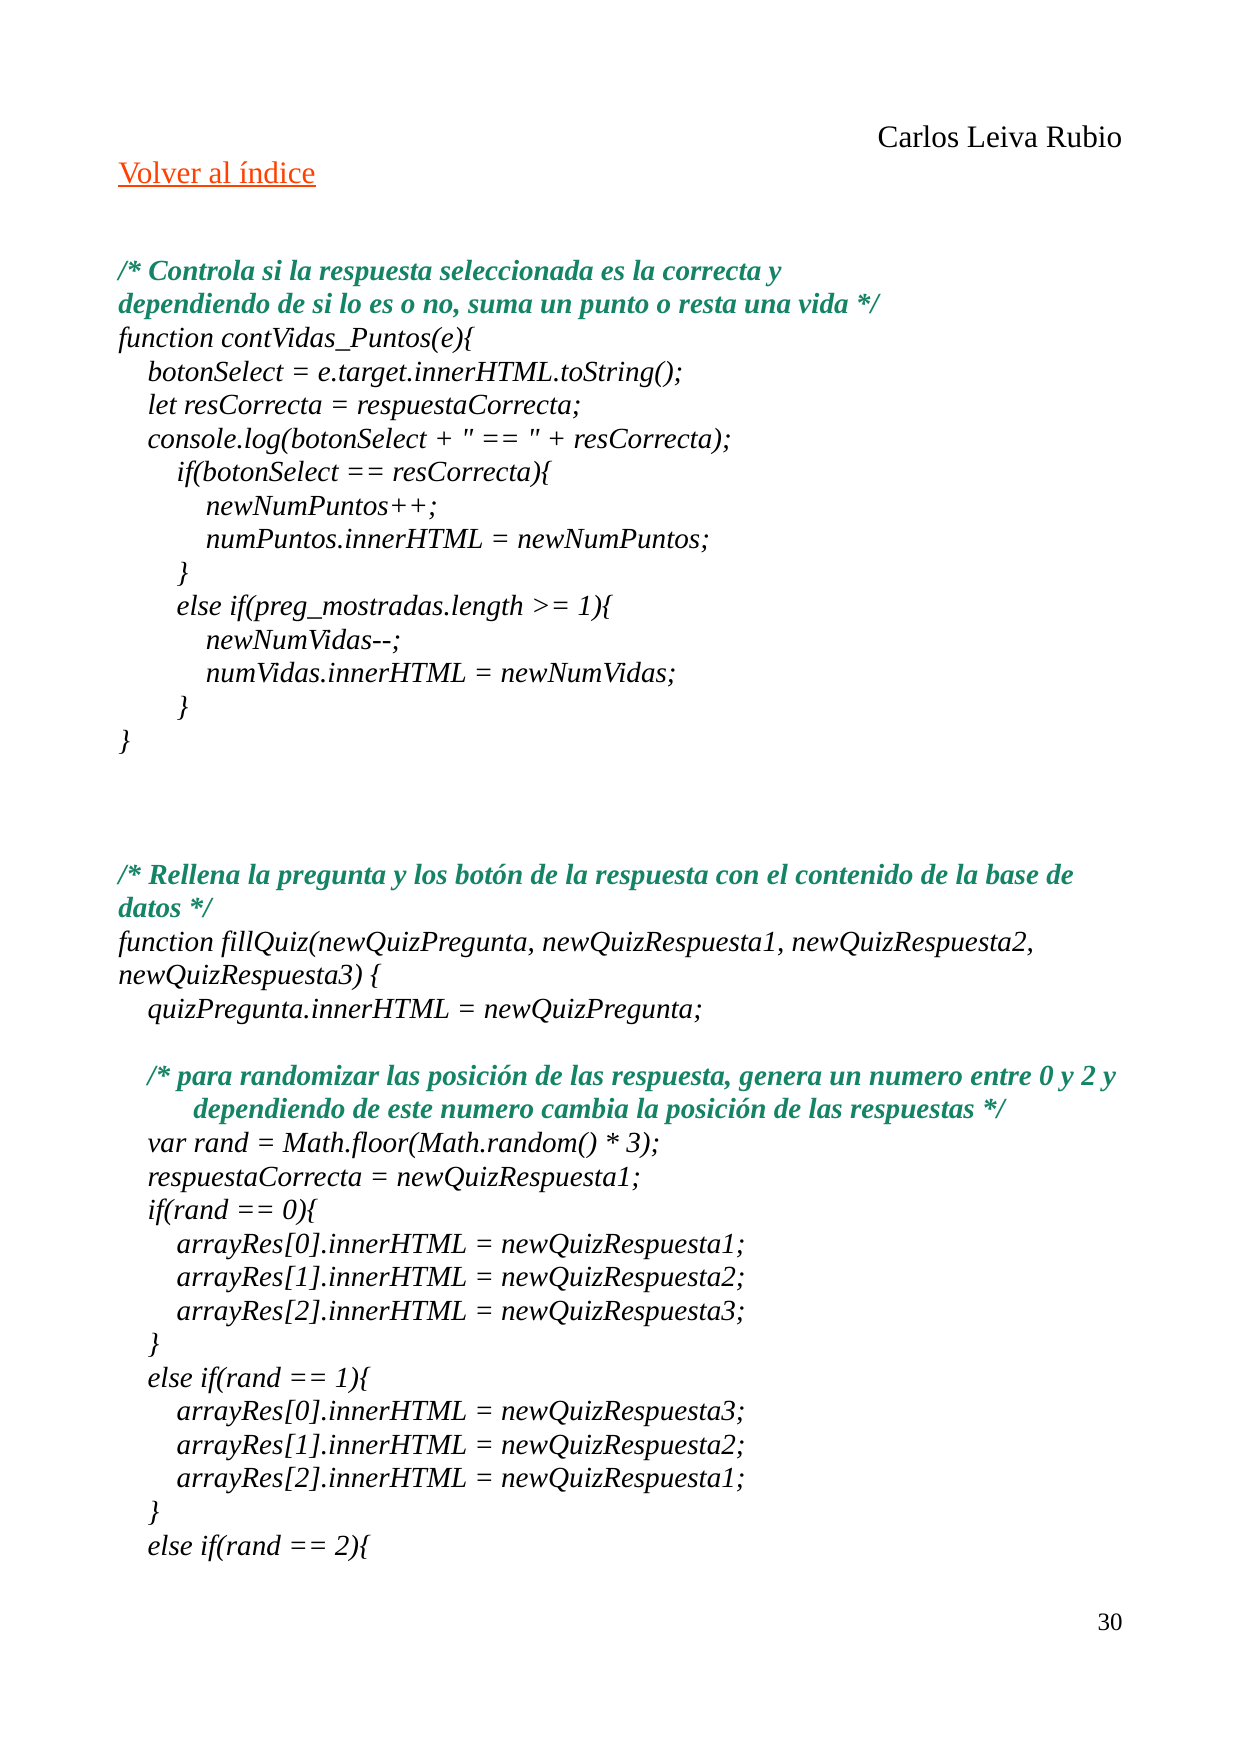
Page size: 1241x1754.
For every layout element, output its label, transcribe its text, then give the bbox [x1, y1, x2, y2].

text var rand = Math.floor(Math.random() * 3); [118, 1125, 1122, 1159]
text /* para randomizar las posición de las respuesta, genera un numero entre 0 y 2 y dependiendo de este numero cambia la posición de las respuestas */ [118, 1058, 1122, 1125]
text if(rand == 0){ [118, 1192, 1122, 1226]
text else if(preg_mostradas.length >= 1){ [118, 588, 1122, 622]
text let resCorrecta = respuestaCorrecta; [118, 387, 1122, 421]
text } [118, 689, 1122, 723]
text } [118, 555, 1122, 588]
text else if(rand == 2){ [118, 1528, 1122, 1561]
text } [118, 1326, 1122, 1360]
text arrayRes[1].innerHTML = newQuizRespuesta2; [118, 1427, 1122, 1461]
text } [118, 1494, 1122, 1528]
text /* Rellena la pregunta y los botón de la respuesta con el contenido de la base de datos */ [118, 857, 1122, 924]
text function contVidas_Puntos(e){ [118, 320, 1122, 354]
text newNumPuntos++; [118, 488, 1122, 521]
text arrayRes[1].innerHTML = newQuizRespuesta2; [118, 1259, 1122, 1293]
text quizPregunta.innerHTML = newQuizPregunta; [118, 991, 1122, 1024]
text } [118, 723, 1122, 756]
text /* Controla si la respuesta seleccionada es la correcta y [118, 253, 1122, 287]
text arrayRes[2].innerHTML = newQuizRespuesta1; [118, 1461, 1122, 1494]
text if(botonSelect == resCorrecta){ [118, 454, 1122, 488]
text dependiendo de si lo es o no, suma un punto o resta una vida */ [118, 287, 1122, 320]
text newNumVidas--; [118, 622, 1122, 656]
text arrayRes[2].innerHTML = newQuizRespuesta3; [118, 1293, 1122, 1326]
text respuestaCorrecta = newQuizRespuesta1; [118, 1159, 1122, 1192]
text else if(rand == 1){ [118, 1360, 1122, 1393]
text arrayRes[0].innerHTML = newQuizRespuesta1; [118, 1226, 1122, 1259]
text arrayRes[0].innerHTML = newQuizRespuesta3; [118, 1393, 1122, 1427]
text numPuntos.innerHTML = newNumPuntos; [118, 521, 1122, 555]
text numVidas.innerHTML = newNumVidas; [118, 656, 1122, 689]
text console.log(botonSelect + " == " + resCorrecta); [118, 421, 1122, 454]
text function fillQuiz(newQuizPregunta, newQuizRespuesta1, newQuizRespuesta2, newQuizRespuesta3) { [118, 924, 1122, 991]
text botonSelect = e.target.innerHTML.toString(); [118, 354, 1122, 387]
